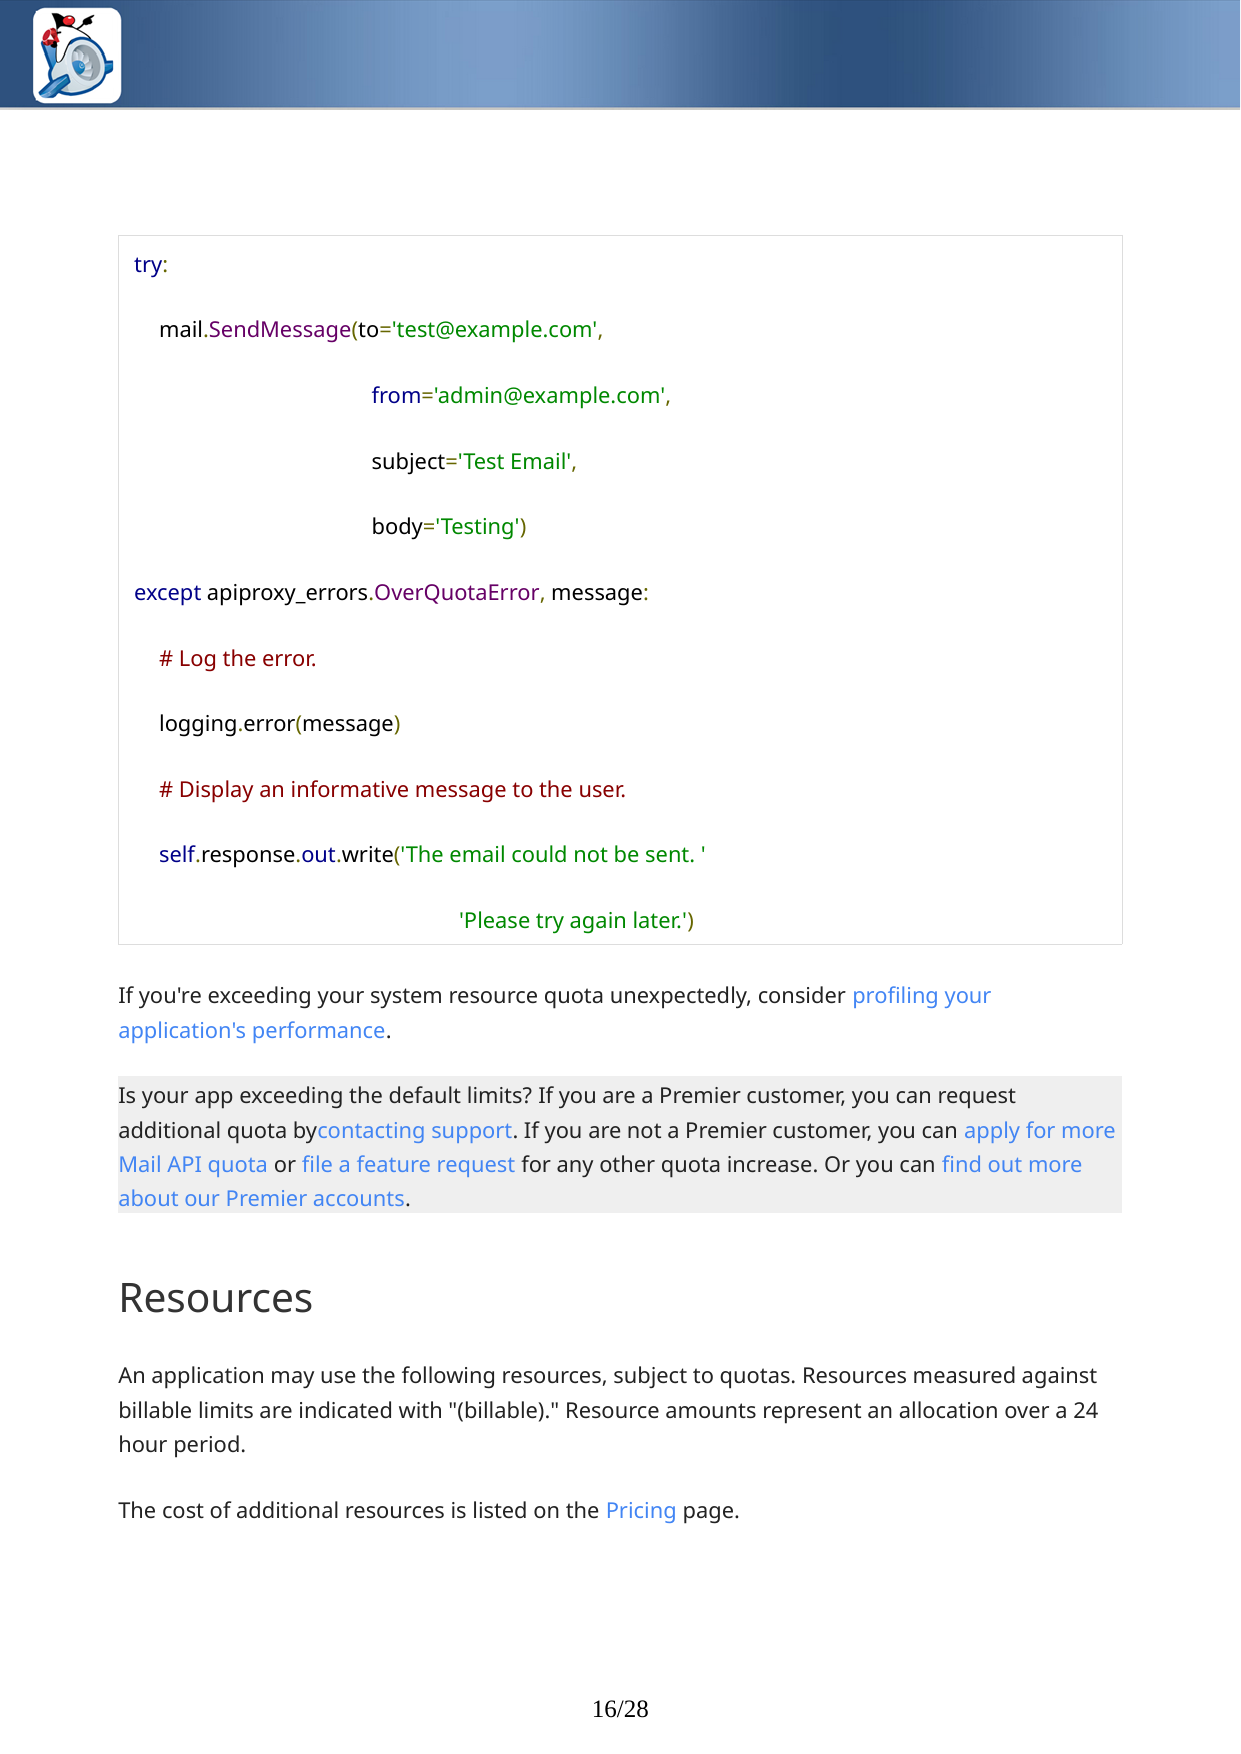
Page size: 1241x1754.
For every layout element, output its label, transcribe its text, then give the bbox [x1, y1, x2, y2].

text self.response.out.write('The email could not be sent. ' [119, 825, 1122, 869]
text subject='Test Email', [119, 432, 1122, 476]
text from='admin@example.com', [119, 366, 1122, 410]
subtitle Resources [118, 1269, 1122, 1325]
text logging.error(message) [119, 694, 1122, 738]
text The cost of additional resources is listed on the Pricing page. [118, 1490, 1122, 1525]
text except apiproxy_errors.OverQuotaError, message: [119, 563, 1122, 607]
text try: [119, 236, 1122, 279]
text Is your app exceeding the default limits? If you are a Premier customer, you can request additional quota bycontacting support. If you are not a Premier customer, you can apply for more Mail API quota or file a feature request for any other quota increase. Or you can find out more about our Premier accounts. [118, 1076, 1122, 1213]
text # Display an informative message to the user. [119, 760, 1122, 804]
text body='Testing') [119, 497, 1122, 541]
text # Log the error. [119, 628, 1122, 672]
text mail.SendMessage(to='test@example.com', [119, 300, 1122, 344]
picture [0, 0, 1241, 110]
text An application may use the following resources, subject to quotas. Resources measured against billable limits are indicated with "(billable)." Resource amounts represent an allocation over a 24 hour period. [118, 1356, 1122, 1459]
text 'Please try again later.') [119, 891, 1122, 944]
text If you're exceeding your system resource quota unexpectedly, consider profiling your application's performance. [118, 976, 1122, 1044]
